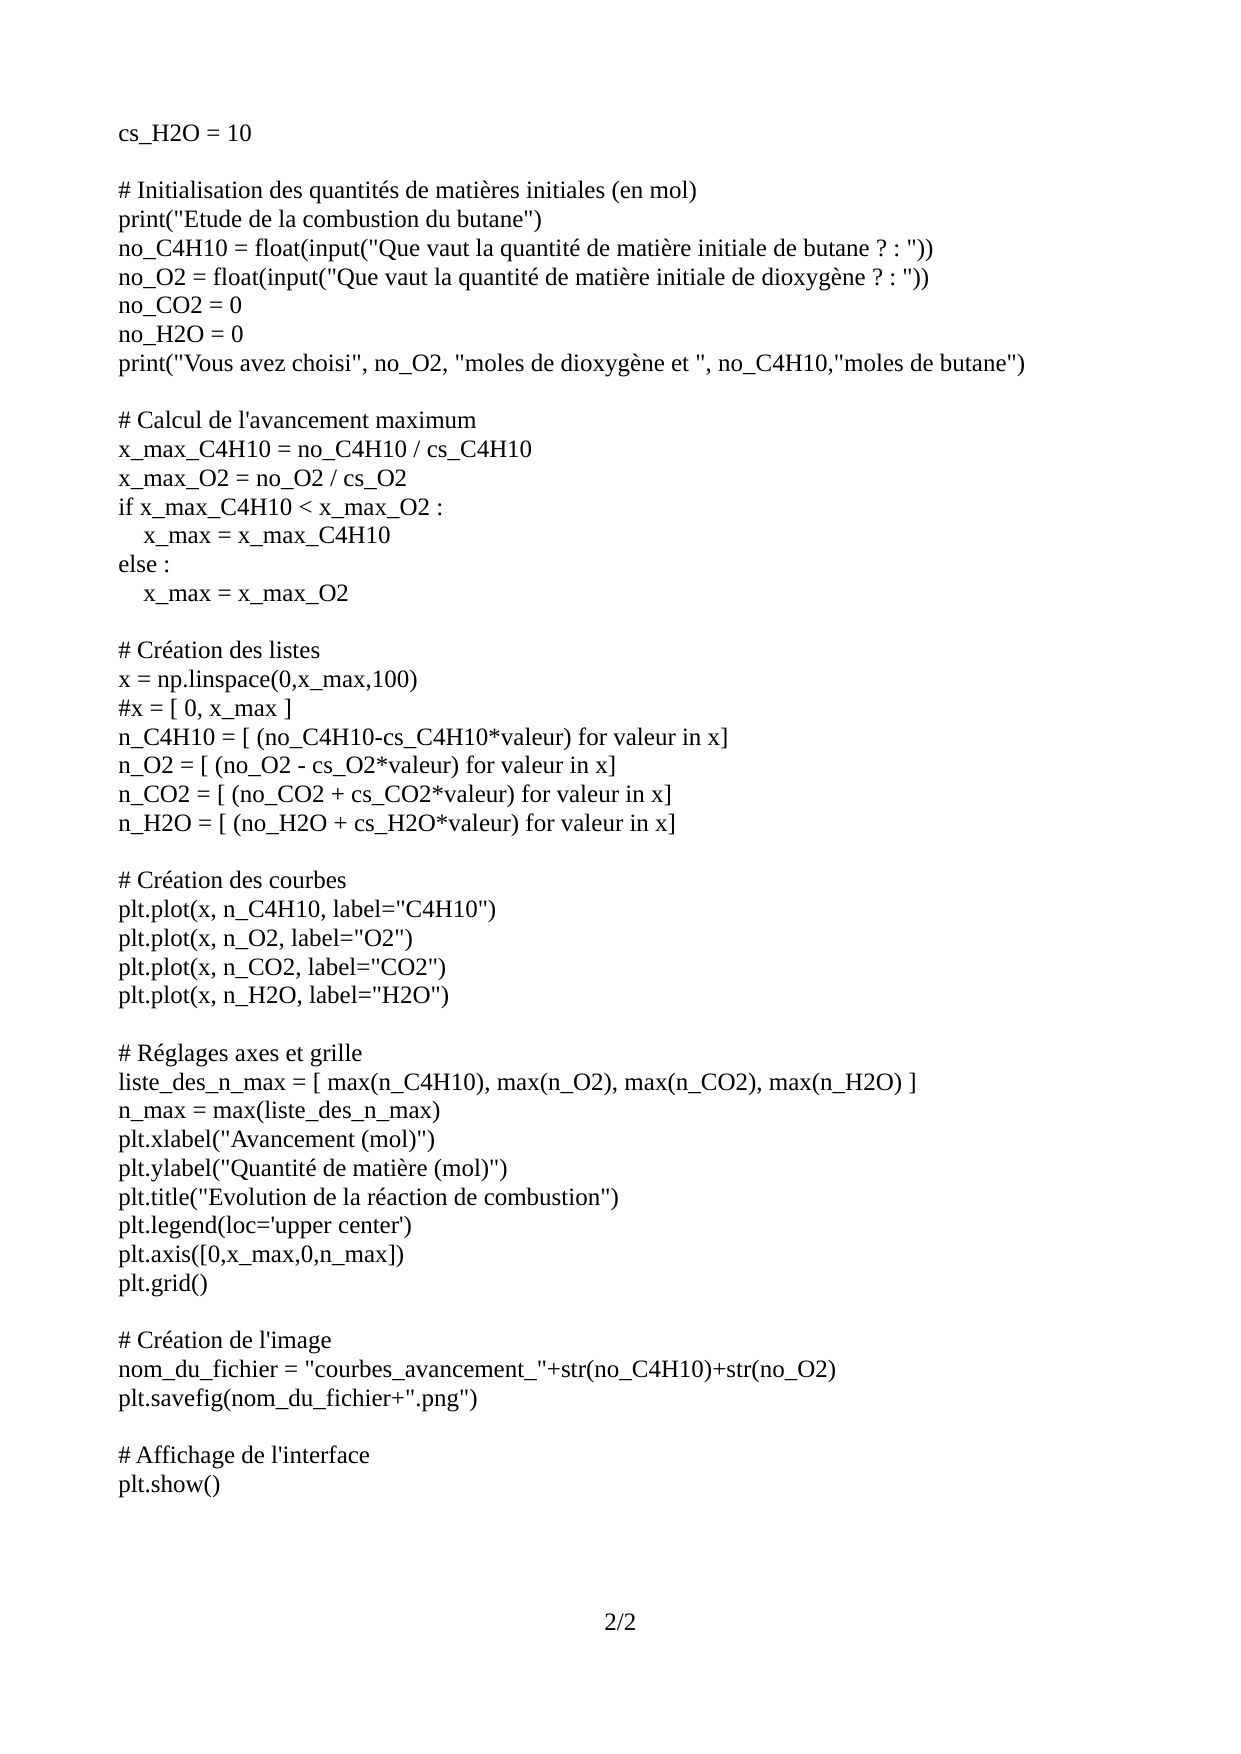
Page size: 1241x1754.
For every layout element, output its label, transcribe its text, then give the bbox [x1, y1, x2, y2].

text plt.xlabel("Avancement (mol)") [118, 1124, 1122, 1153]
text x_max = x_max_C4H10 [118, 521, 1122, 549]
text # Création des listes [118, 636, 1122, 664]
text # Calcul de l'avancement maximum [118, 406, 1122, 434]
text x_max_O2 = no_O2 / cs_O2 [118, 463, 1122, 492]
text plt.grid() [118, 1268, 1122, 1297]
text no_H2O = 0 [118, 319, 1122, 348]
text #x = [ 0, x_max ] [118, 693, 1122, 722]
text nom_du_fichier = "courbes_avancement_"+str(no_C4H10)+str(no_O2) [118, 1354, 1122, 1383]
text if x_max_C4H10 < x_max_O2 : [118, 492, 1122, 521]
text print("Vous avez choisi", no_O2, "moles de dioxygène et ", no_C4H10,"moles de butane") [118, 348, 1122, 377]
text x = np.linspace(0,x_max,100) [118, 664, 1122, 693]
text n_CO2 = [ (no_CO2 + cs_CO2*valeur) for valeur in x] [118, 779, 1122, 808]
text no_CO2 = 0 [118, 291, 1122, 319]
text # Affichage de l'interface [118, 1441, 1122, 1469]
text else : [118, 549, 1122, 578]
text plt.plot(x, n_C4H10, label="C4H10") [118, 894, 1122, 923]
text no_C4H10 = float(input("Que vaut la quantité de matière initiale de butane ? : ")) [118, 233, 1122, 262]
text plt.plot(x, n_O2, label="O2") [118, 923, 1122, 952]
text plt.savefig(nom_du_fichier+".png") [118, 1383, 1122, 1412]
text # Initialisation des quantités de matières initiales (en mol) [118, 176, 1122, 204]
text x_max = x_max_O2 [118, 578, 1122, 607]
text plt.axis([0,x_max,0,n_max]) [118, 1239, 1122, 1268]
text n_C4H10 = [ (no_C4H10-cs_C4H10*valeur) for valeur in x] [118, 722, 1122, 751]
text cs_H2O = 10 [118, 118, 1122, 147]
text plt.plot(x, n_CO2, label="CO2") [118, 952, 1122, 981]
text plt.ylabel("Quantité de matière (mol)") [118, 1153, 1122, 1182]
text x_max_C4H10 = no_C4H10 / cs_C4H10 [118, 434, 1122, 463]
text n_H2O = [ (no_H2O + cs_H2O*valeur) for valeur in x] [118, 808, 1122, 837]
text liste_des_n_max = [ max(n_C4H10), max(n_O2), max(n_CO2), max(n_H2O) ] [118, 1067, 1122, 1096]
text # Réglages axes et grille [118, 1038, 1122, 1067]
text plt.title("Evolution de la réaction de combustion") [118, 1182, 1122, 1211]
text # Création de l'image [118, 1326, 1122, 1354]
text n_max = max(liste_des_n_max) [118, 1096, 1122, 1124]
text n_O2 = [ (no_O2 - cs_O2*valeur) for valeur in x] [118, 751, 1122, 779]
text plt.legend(loc='upper center') [118, 1211, 1122, 1239]
text plt.plot(x, n_H2O, label="H2O") [118, 981, 1122, 1009]
text no_O2 = float(input("Que vaut la quantité de matière initiale de dioxygène ? : ")) [118, 262, 1122, 291]
text print("Etude de la combustion du butane") [118, 204, 1122, 233]
text plt.show() [118, 1469, 1122, 1498]
text # Création des courbes [118, 866, 1122, 894]
